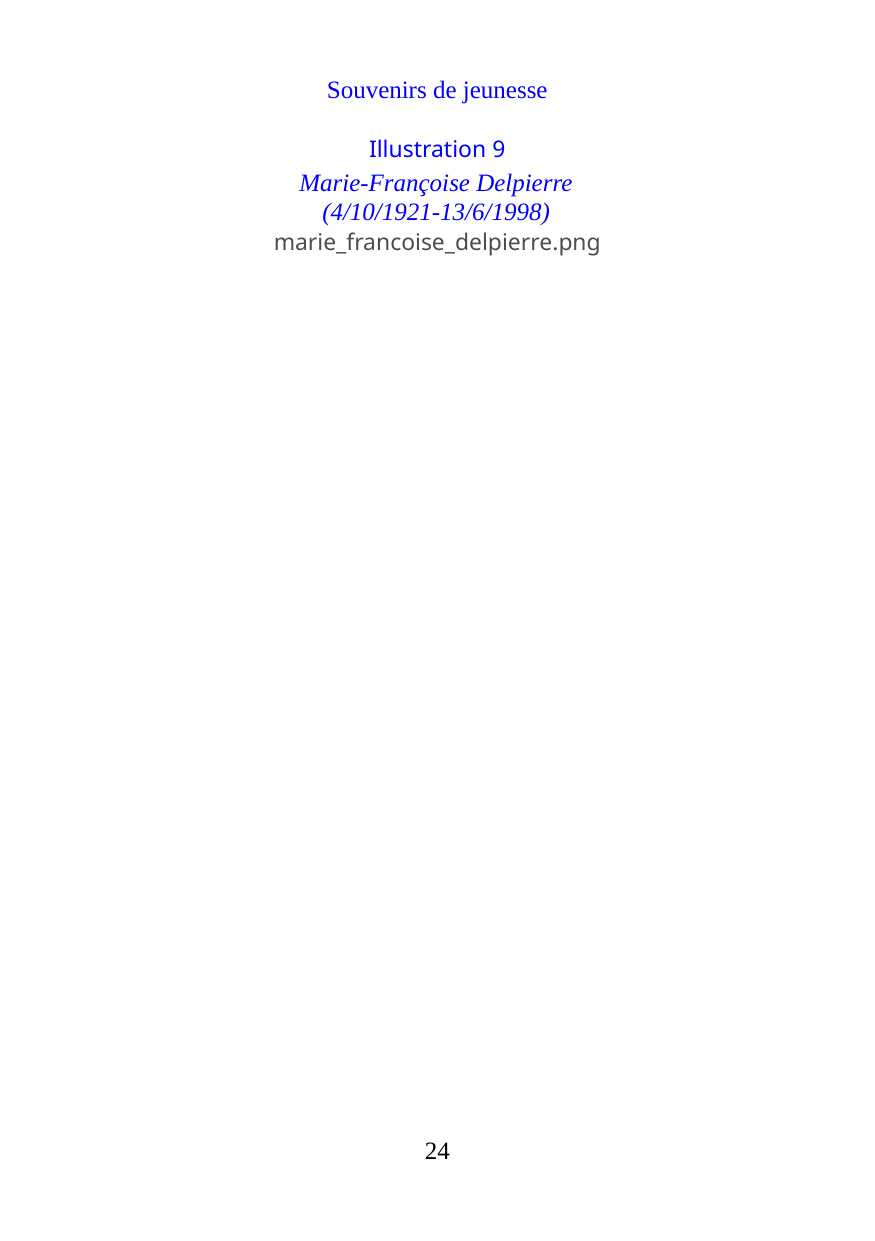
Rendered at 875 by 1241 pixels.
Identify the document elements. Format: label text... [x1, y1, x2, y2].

text Illustration 9 [118, 132, 756, 164]
text marie_francoise_delpierre.png [118, 226, 756, 257]
text Marie-Françoise Delpierre [118, 168, 756, 197]
text (4/10/1921-13/6/1998) [118, 197, 756, 226]
